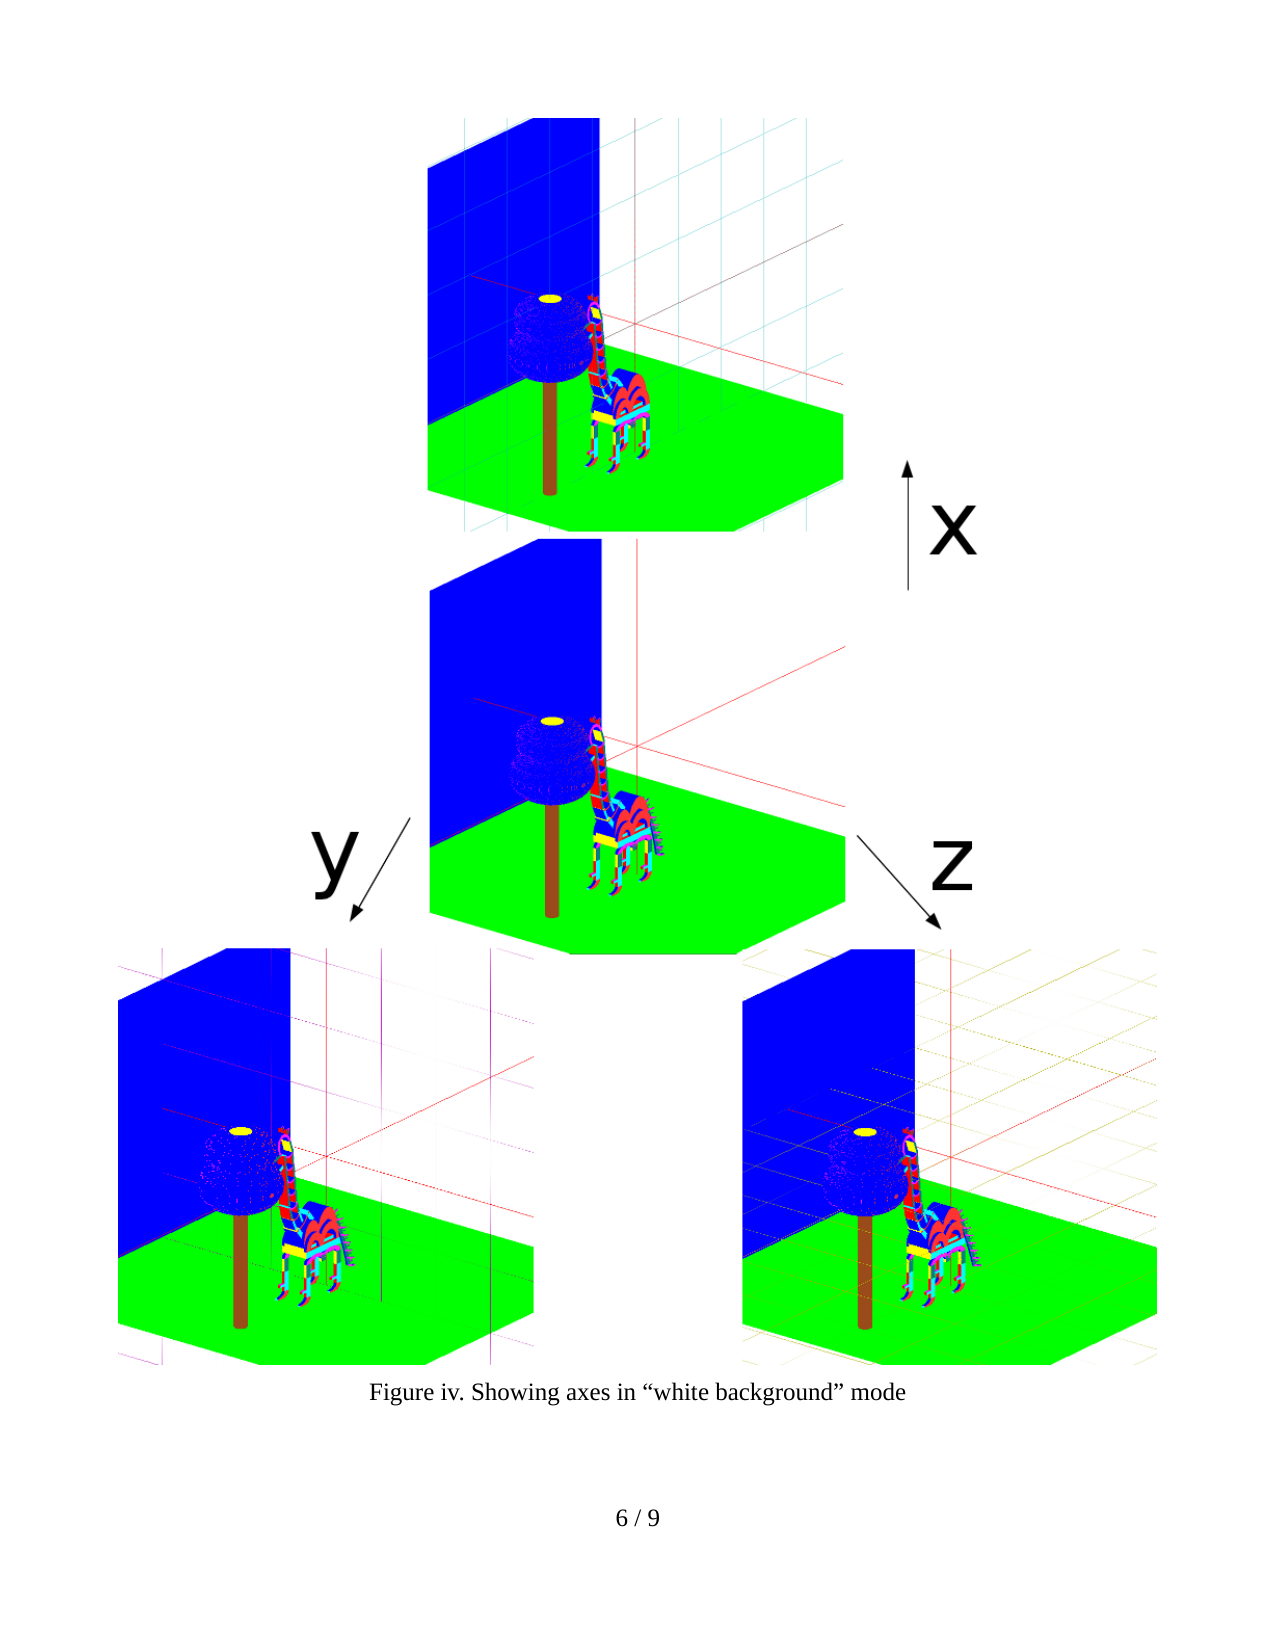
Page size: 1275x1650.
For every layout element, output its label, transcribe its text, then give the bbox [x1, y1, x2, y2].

picture [118, 118, 1157, 1365]
subtitle Showing axes in “white background” mode [118, 1377, 1157, 1406]
